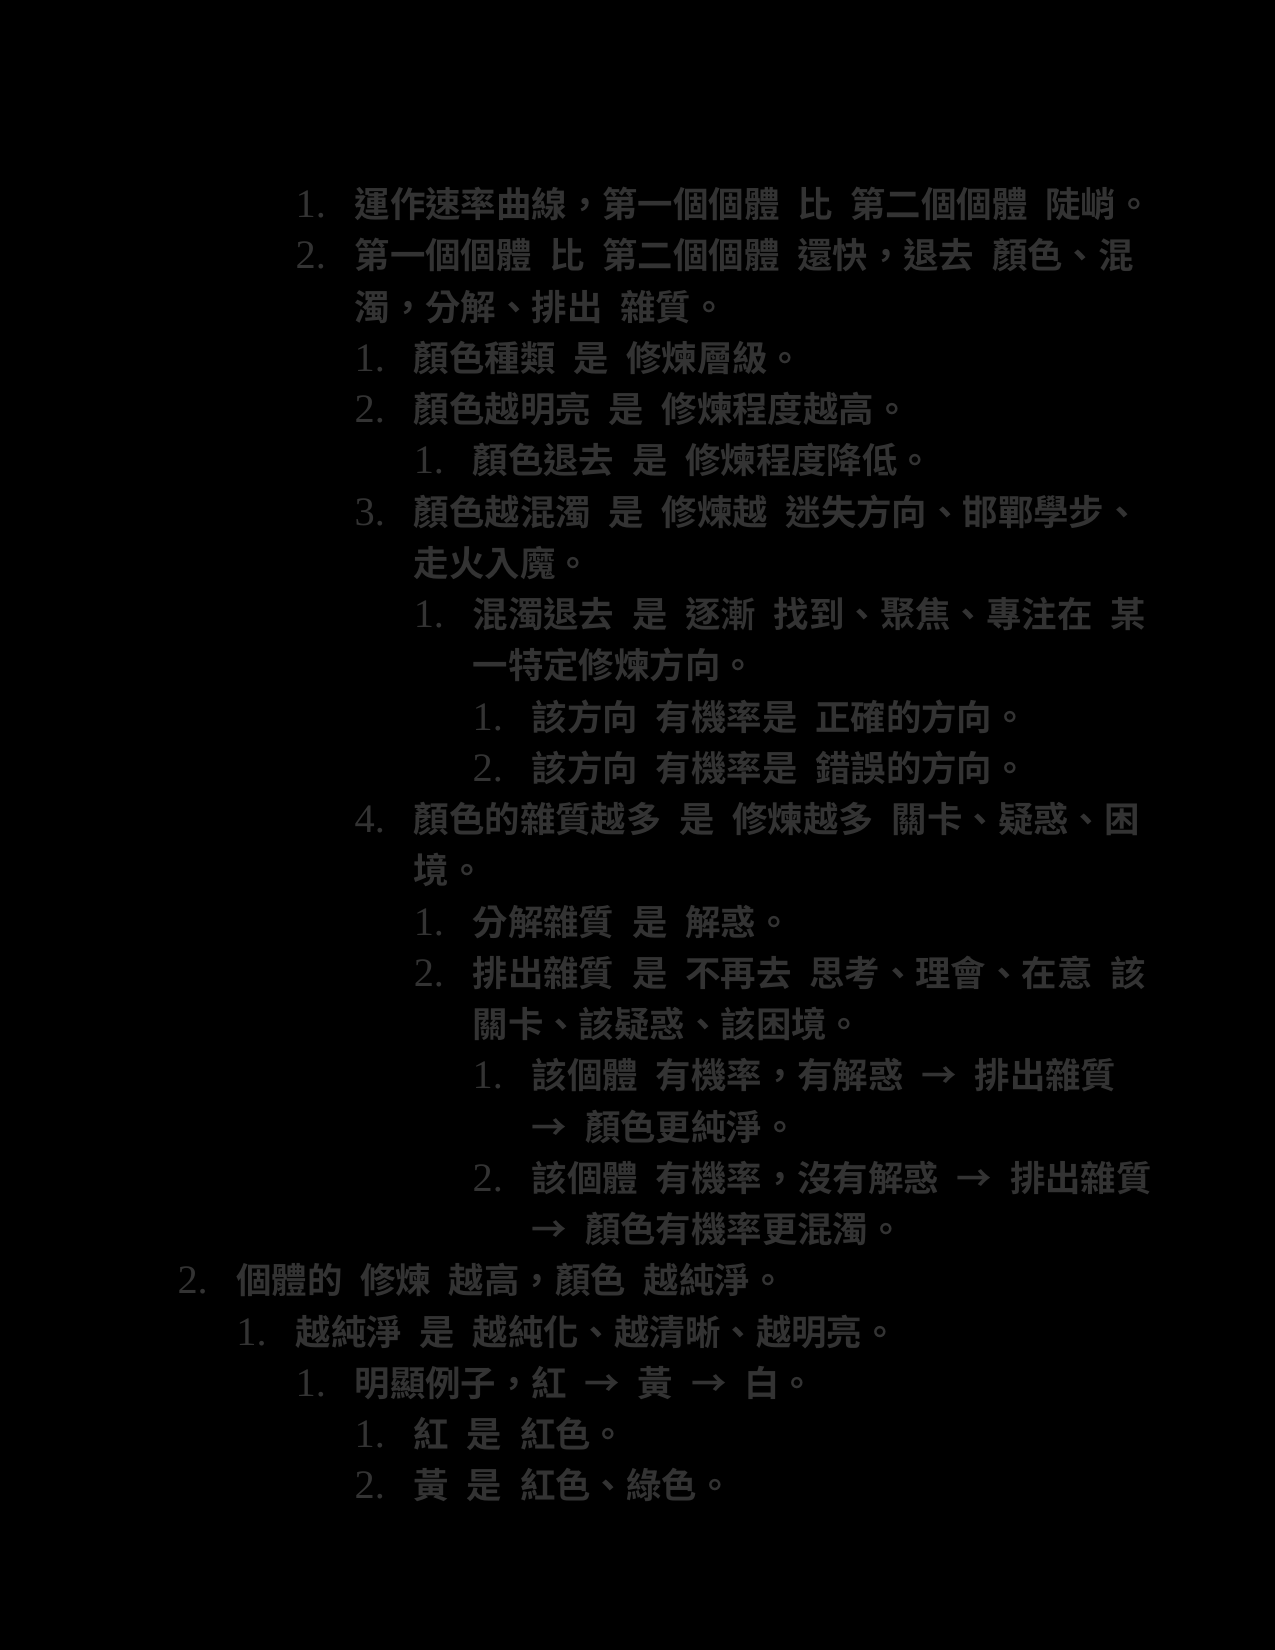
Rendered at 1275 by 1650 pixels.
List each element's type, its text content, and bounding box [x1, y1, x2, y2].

list 排出雜質 是 不再去 思考、理會、在意 該關卡、該疑惑、該困境。 [413, 945, 1157, 1048]
list 紅 是 紅色。 [354, 1406, 1157, 1458]
list 該方向 有機率是 錯誤的方向。 [472, 740, 1157, 791]
list 顏色退去 是 修煉程度降低。 [413, 433, 1157, 484]
list 越純淨 是 越純化、越清晰、越明亮。 [236, 1304, 1157, 1355]
list 顏色越明亮 是 修煉程度越高。 [354, 381, 1157, 433]
list 第一個個體 比 第二個個體 還快，退去 顏色、混濁，分解、排出 雜質。 [295, 228, 1157, 330]
list 混濁退去 是 逐漸 找到、聚焦、專注在 某一特定修煉方向。 [413, 586, 1157, 689]
list 顏色的雜質越多 是 修煉越多 關卡、疑惑、困境。 [354, 791, 1157, 894]
list 該個體 有機率，沒有解惑 → 排出雜質 → 顏色有機率更混濁。 [472, 1150, 1157, 1253]
list 顏色越混濁 是 修煉越 迷失方向、邯鄲學步、走火入魔。 [354, 484, 1157, 586]
list 該個體 有機率，有解惑 → 排出雜質 → 顏色更純淨。 [472, 1048, 1157, 1150]
list 個體的 修煉 越高，顏色 越純淨。 [177, 1253, 1157, 1304]
list 運作速率曲線，第一個個體 比 第二個個體 陡峭。 [295, 176, 1157, 228]
list 明顯例子，紅 → 黃 → 白。 [295, 1355, 1157, 1406]
list 分解雜質 是 解惑。 [413, 894, 1157, 945]
list 黃 是 紅色、綠色。 [354, 1458, 1157, 1509]
list 顏色種類 是 修煉層級。 [354, 330, 1157, 381]
list 該方向 有機率是 正確的方向。 [472, 689, 1157, 740]
